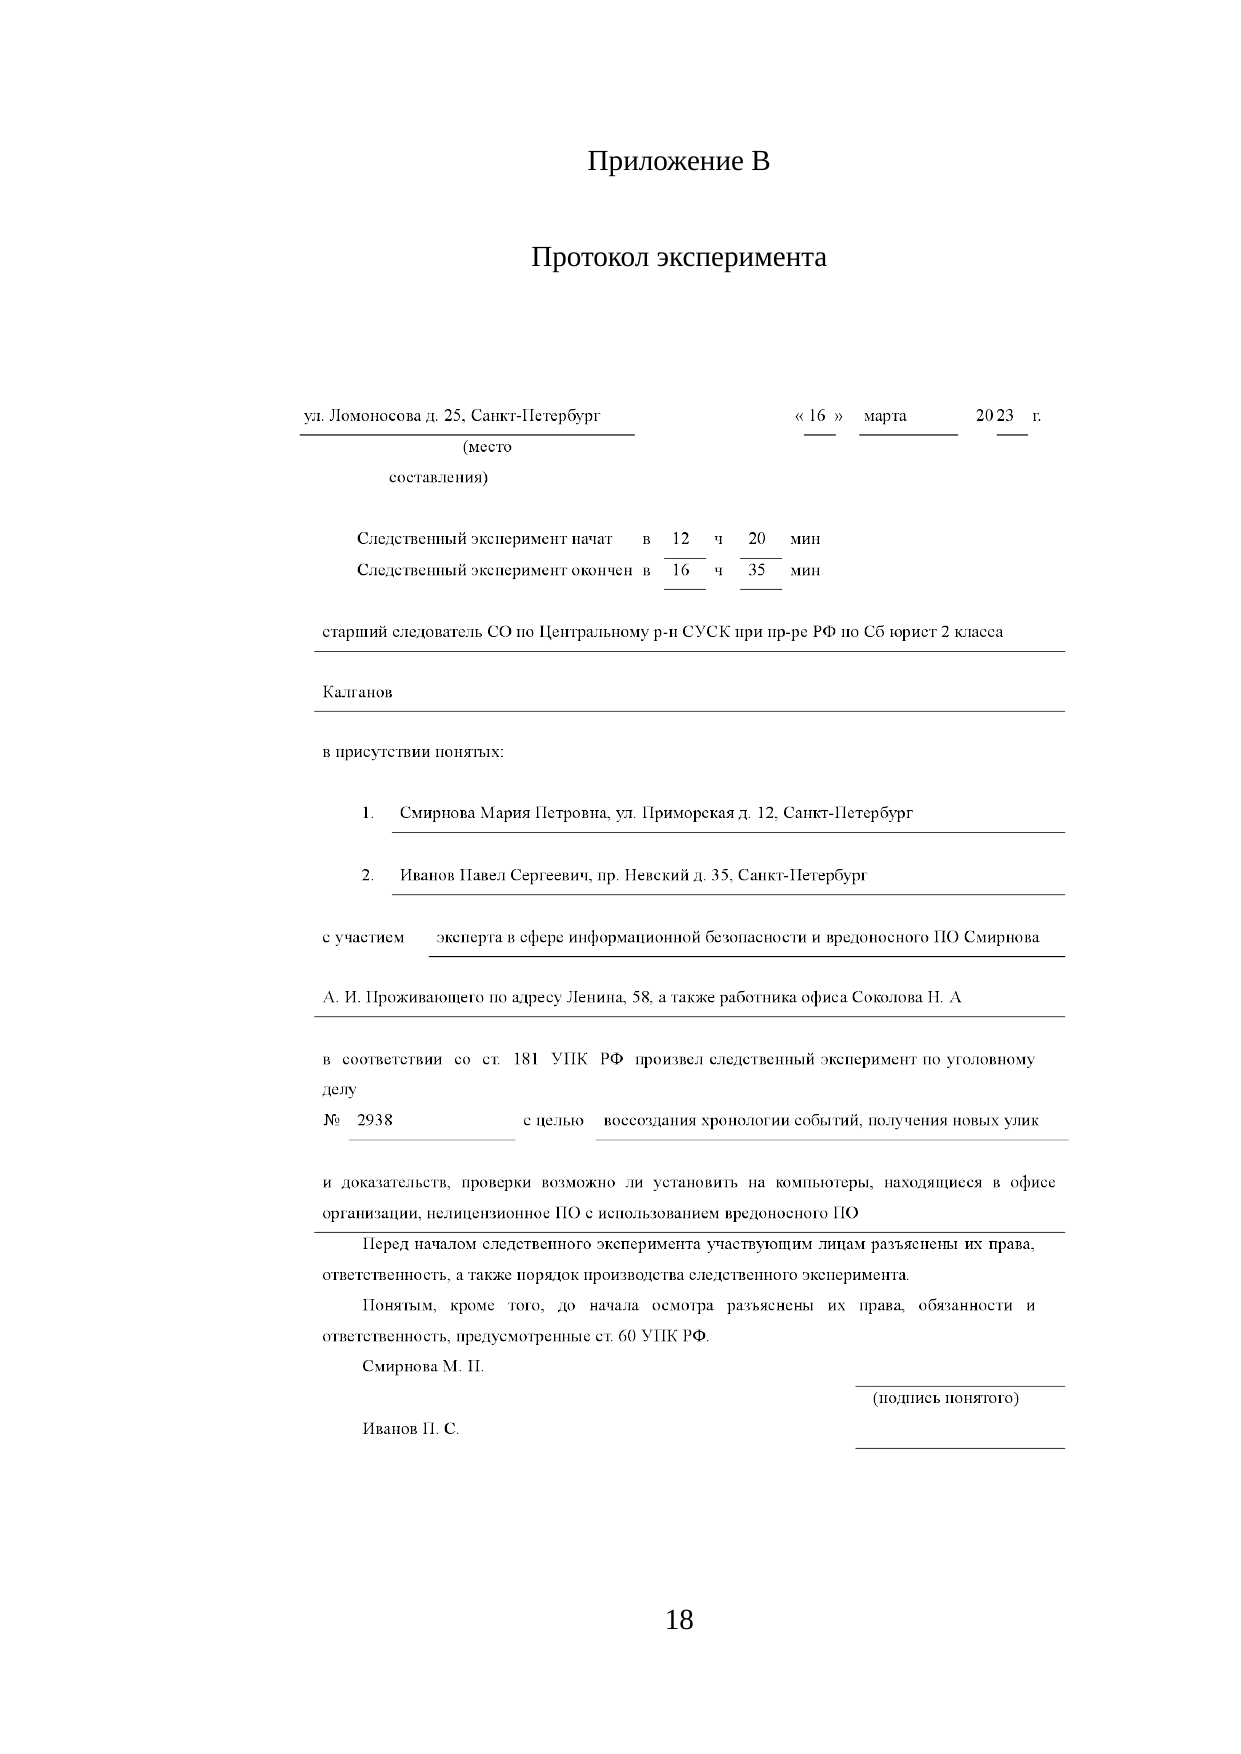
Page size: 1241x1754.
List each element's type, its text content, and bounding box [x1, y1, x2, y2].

picture [238, 289, 1120, 1535]
subtitle Приложение В [177, 143, 1181, 177]
text Протокол эксперимента [177, 239, 1181, 273]
